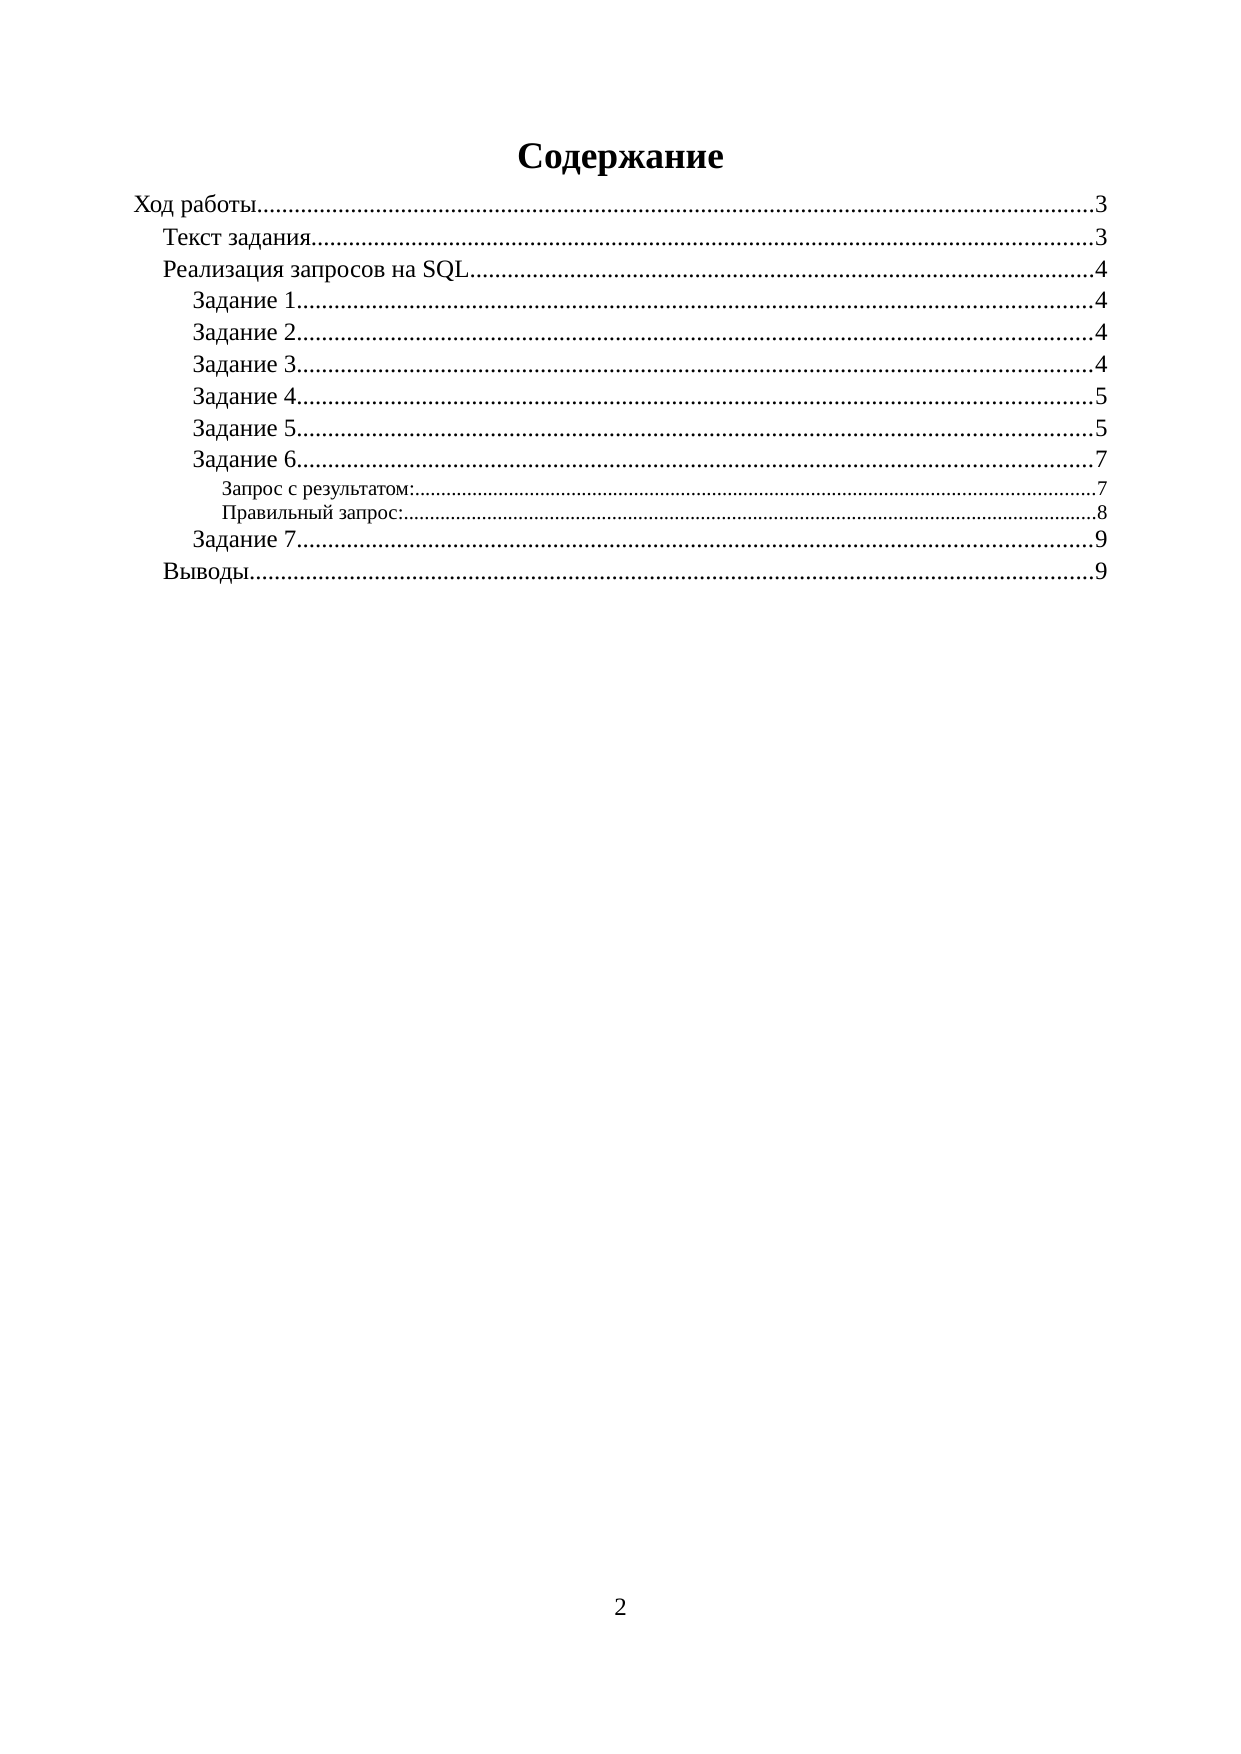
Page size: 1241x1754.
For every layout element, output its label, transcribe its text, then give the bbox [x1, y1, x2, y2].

text Ход работы 3 [133, 189, 1107, 217]
text Запрос с результатом: 7 [222, 476, 1107, 500]
text Задание 6 7 [192, 444, 1107, 473]
text Содержание [133, 133, 1107, 176]
text Реализация запросов на SQL 4 [163, 254, 1107, 282]
text Правильный запрос: 8 [222, 500, 1107, 524]
text Выводы 9 [163, 556, 1107, 585]
text Задание 4 5 [192, 381, 1107, 409]
text Текст задания 3 [163, 222, 1107, 251]
text Задание 7 9 [192, 524, 1107, 553]
text Задание 1 4 [192, 286, 1107, 314]
text Задание 2 4 [192, 317, 1107, 346]
text Задание 5 5 [192, 413, 1107, 441]
text Задание 3 4 [192, 349, 1107, 378]
